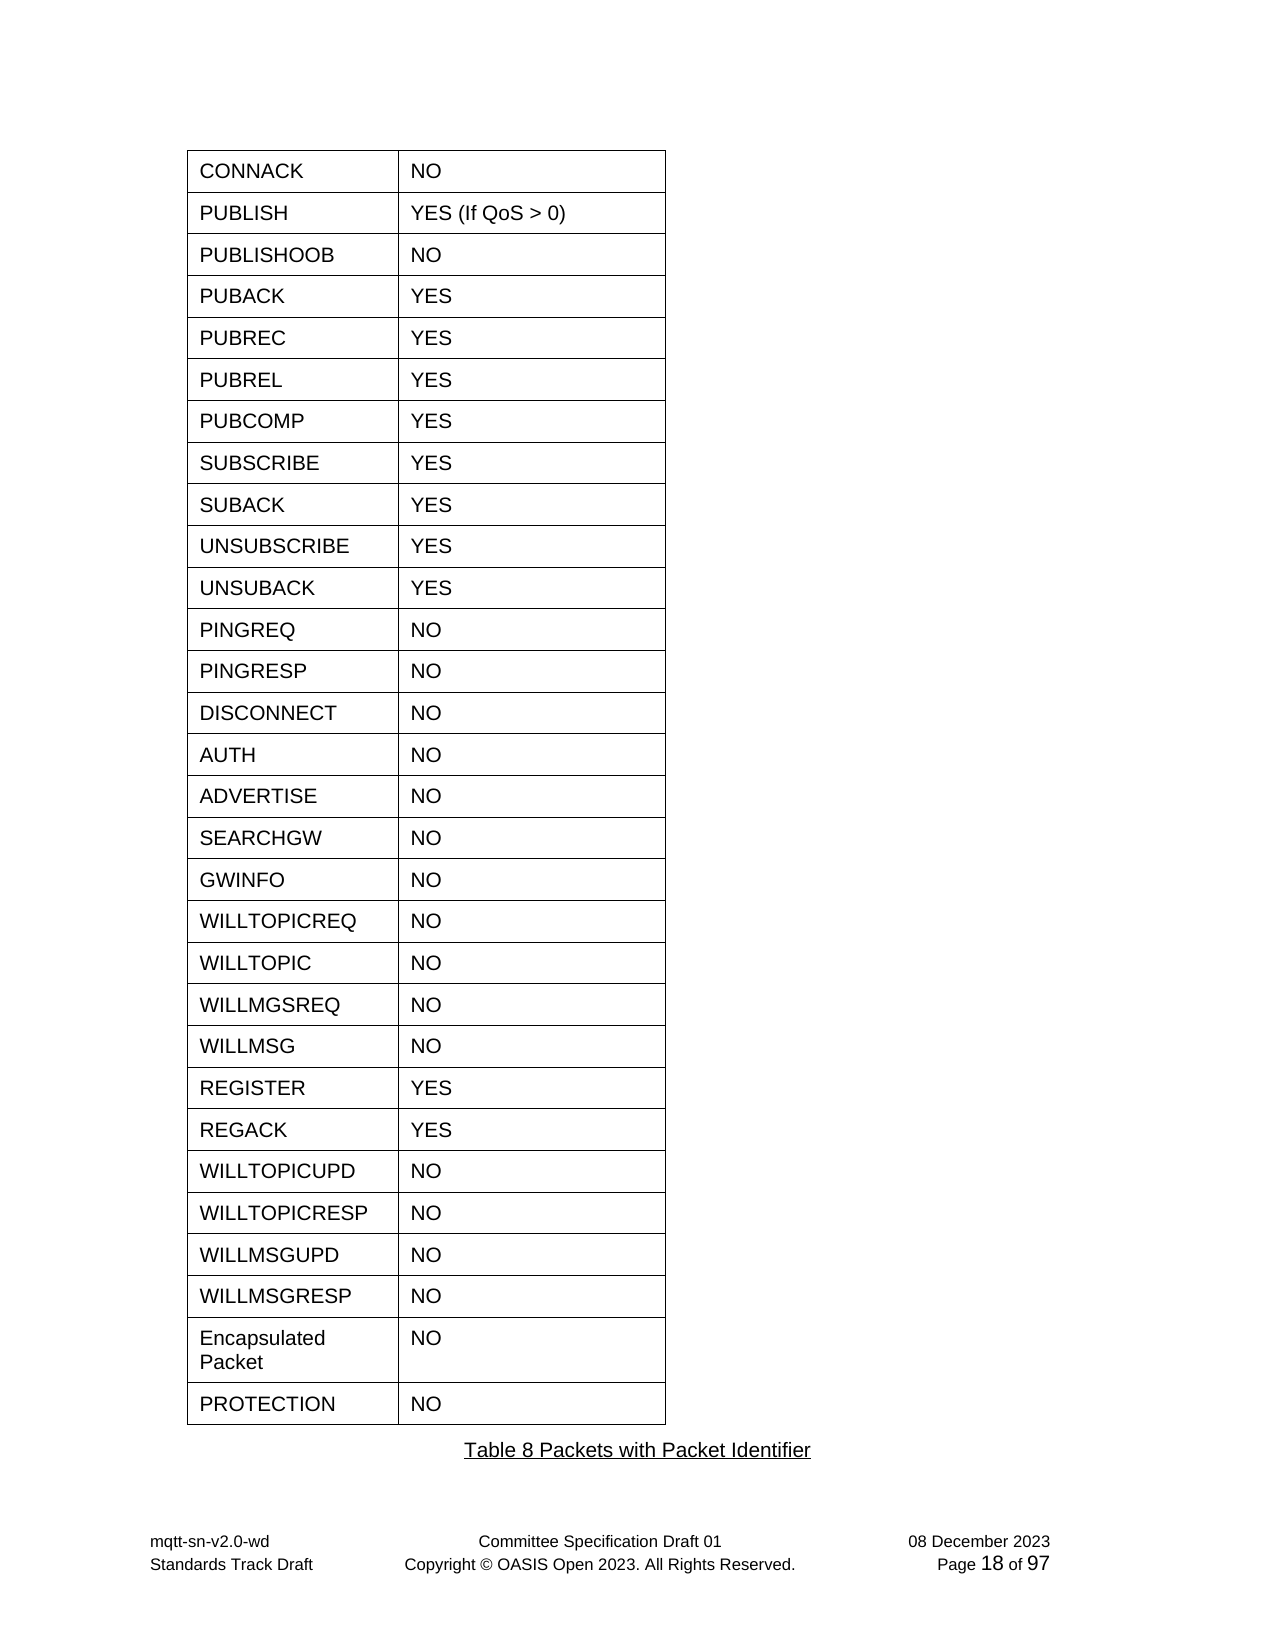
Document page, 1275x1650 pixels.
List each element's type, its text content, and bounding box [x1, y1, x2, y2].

table_cell UNSUBSCRIBE [188, 526, 398, 567]
table_cell Encapsulated Packet [188, 1318, 398, 1382]
table_cell NO [399, 901, 665, 942]
table_cell NO [399, 734, 665, 775]
table_cell WILLTOPICREQ [188, 901, 398, 942]
table_cell NO [399, 943, 665, 983]
table_cell SEARCHGW [188, 818, 398, 858]
table_cell WILLMSG [188, 1026, 398, 1067]
table_cell NO [399, 1318, 665, 1382]
table_cell NO [399, 1151, 665, 1192]
table_cell PINGREQ [188, 609, 398, 650]
text Table 8 Packets with Packet Identifier [150, 1437, 1125, 1461]
table_cell PUBREC [188, 318, 398, 358]
table_cell WILLMSGRESP [188, 1276, 398, 1317]
table_cell NO [399, 651, 665, 692]
table_cell WILLMGSREQ [188, 984, 398, 1025]
table_cell YES [399, 276, 665, 317]
table_cell PUBLISH [188, 193, 398, 233]
table_cell SUBSCRIBE [188, 443, 398, 483]
table_cell REGISTER [188, 1068, 398, 1108]
table_cell NO [399, 984, 665, 1025]
table_cell YES (If QoS > 0) [399, 193, 665, 233]
table_cell PUBCOMP [188, 401, 398, 442]
table_cell NO [399, 1193, 665, 1233]
table_cell YES [399, 1068, 665, 1108]
table_cell WILLTOPICUPD [188, 1151, 398, 1192]
table_cell PUBLISHOOB [188, 234, 398, 275]
table_cell YES [399, 443, 665, 483]
table_cell YES [399, 1109, 665, 1150]
table_cell CONNACK [188, 151, 398, 192]
table_cell YES [399, 484, 665, 525]
table_cell NO [399, 1026, 665, 1067]
table_cell SUBACK [188, 484, 398, 525]
table_cell GWINFO [188, 859, 398, 900]
table_cell NO [399, 1276, 665, 1317]
table_cell PROTECTION [188, 1383, 398, 1424]
table_cell NO [399, 693, 665, 733]
table_cell AUTH [188, 734, 398, 775]
table_cell NO [399, 151, 665, 192]
table_cell DISCONNECT [188, 693, 398, 733]
table_cell WILLTOPIC [188, 943, 398, 983]
table_cell NO [399, 609, 665, 650]
table_cell NO [399, 776, 665, 817]
table_cell NO [399, 859, 665, 900]
table_cell NO [399, 1234, 665, 1275]
table_cell REGACK [188, 1109, 398, 1150]
table_cell UNSUBACK [188, 568, 398, 608]
table_cell YES [399, 318, 665, 358]
table_cell ADVERTISE [188, 776, 398, 817]
table_cell NO [399, 818, 665, 858]
table_cell PINGRESP [188, 651, 398, 692]
table_cell WILLTOPICRESP [188, 1193, 398, 1233]
table_cell YES [399, 526, 665, 567]
table_cell YES [399, 359, 665, 400]
table_cell PUBREL [188, 359, 398, 400]
table_cell PUBACK [188, 276, 398, 317]
table_cell NO [399, 234, 665, 275]
table_cell WILLMSGUPD [188, 1234, 398, 1275]
table_cell YES [399, 401, 665, 442]
table_cell NO [399, 1383, 665, 1424]
table_cell YES [399, 568, 665, 608]
